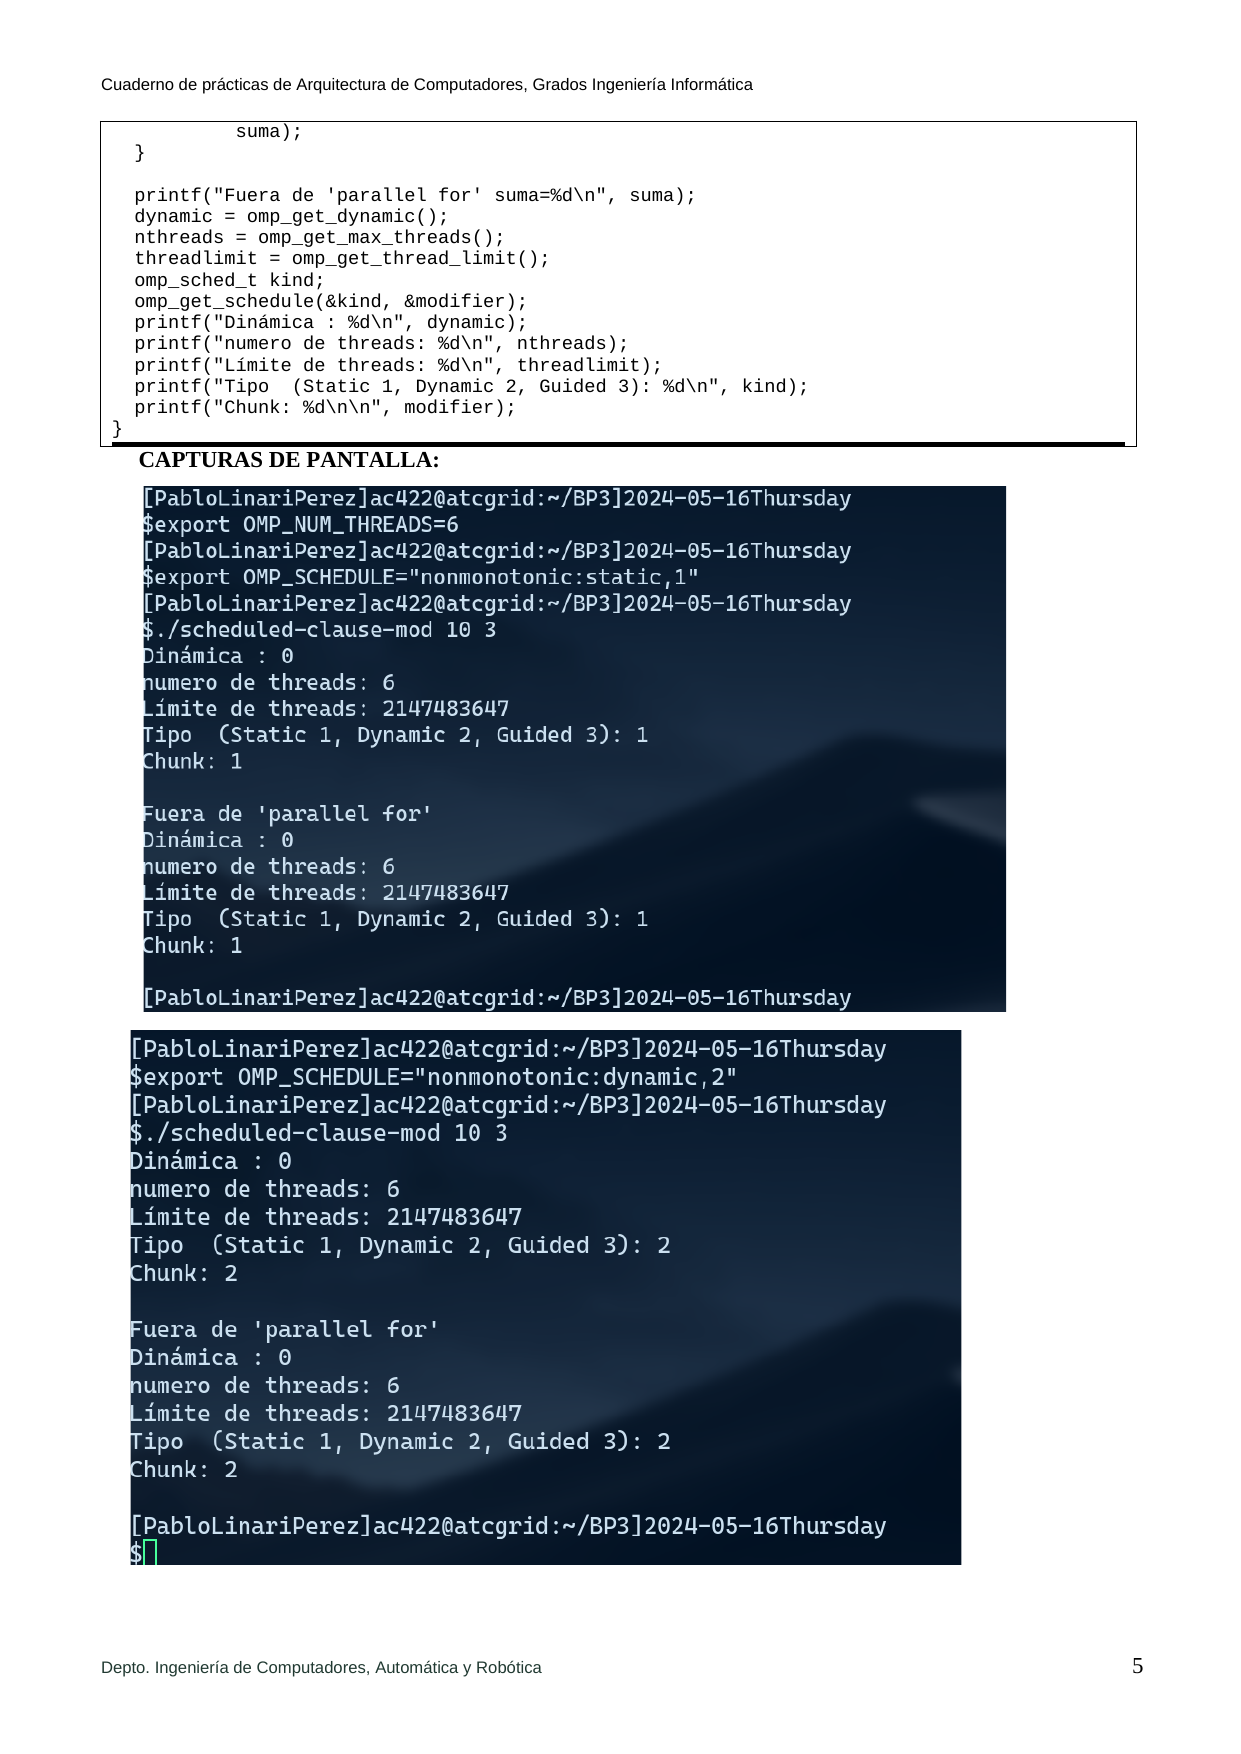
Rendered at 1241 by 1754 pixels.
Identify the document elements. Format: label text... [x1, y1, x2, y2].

text CAPTURAS DE PANTALLA: [138, 447, 1143, 473]
picture [143, 486, 1007, 1012]
picture [130, 1030, 962, 1565]
table_header suma); } printf("Fuera de 'parallel for' suma=%d\n", suma); dynamic = omp_get_dynamic(); nthreads = omp_get_max_threads(); threadlimit = omp_get_thread_limit(); omp_sched_t kind; omp_get_schedule(&kind, &modifier); printf("Dinámica : %d\n", dynamic); printf("numero de threads: %d\n", nthreads); printf("Límite de threads: %d\n", threadlimit); printf("Tipo (Static 1, Dynamic 2, Guided 3): %d\n", kind); printf("Chunk: %d\n\n", modifier); } [101, 122, 1136, 446]
